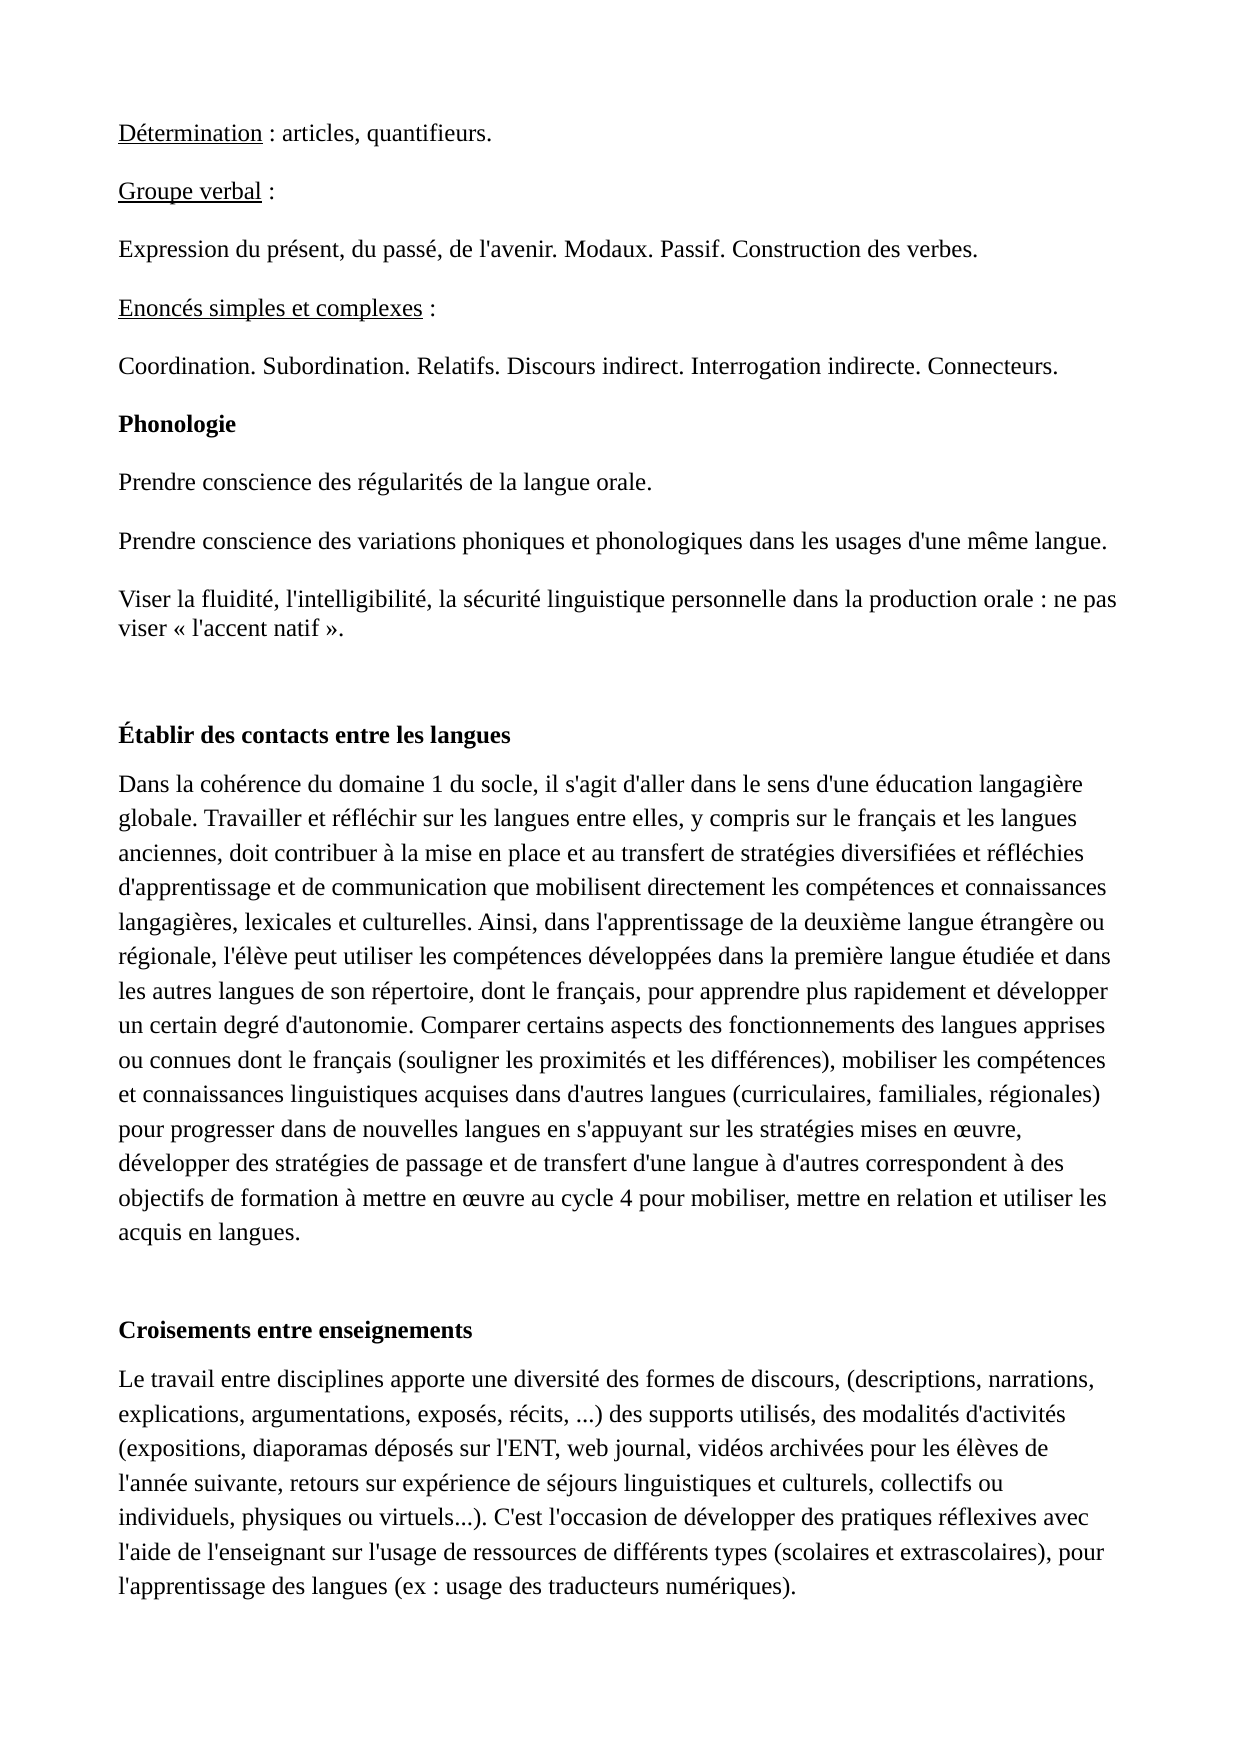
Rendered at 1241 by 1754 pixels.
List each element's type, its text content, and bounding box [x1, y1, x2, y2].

text Établir des contacts entre les langues [118, 720, 1122, 749]
text Croisements entre enseignements [118, 1315, 1122, 1344]
table_cell Détermination : articles, quantifieurs. Groupe verbal : Expression du présent, du passé, de l'avenir. Modaux. Passif. Construction des verbes. Enoncés simples et complexes : Coordination. Subordination. Relatifs. Discours indirect. Interrogation indirecte. Connecteurs. [118, 118, 1122, 409]
text Dans la cohérence du domaine 1 du socle, il s'agit d'aller dans le sens d'une éducation langagière globale. Travailler et réfléchir sur les langues entre elles, y compris sur le français et les langues anciennes, doit contribuer à la mise en place et au transfert de stratégies diversifiées et réfléchies d'apprentissage et de communication que mobilisent directement les compétences et connaissances langagières, lexicales et culturelles. Ainsi, dans l'apprentissage de la deuxième langue étrangère ou régionale, l'élève peut utiliser les compétences développées dans la première langue étudiée et dans les autres langues de son répertoire, dont le français, pour apprendre plus rapidement et développer un certain degré d'autonomie. Comparer certains aspects des fonctionnements des langues apprises ou connues dont le français (souligner les proximités et les différences), mobiliser les compétences et connaissances linguistiques acquises dans d'autres langues (curriculaires, familiales, régionales) pour progresser dans de nouvelles langues en s'appuyant sur les stratégies mises en œuvre, développer des stratégies de passage et de transfert d'une langue à d'autres correspondent à des objectifs de formation à mettre en œuvre au cycle 4 pour mobiliser, mettre en relation et utiliser les acquis en langues. [118, 769, 1122, 1246]
text Le travail entre disciplines apporte une diversité des formes de discours, (descriptions, narrations, explications, argumentations, exposés, récits, ...) des supports utilisés, des modalités d'activités (expositions, diaporamas déposés sur l'ENT, web journal, vidéos archivées pour les élèves de l'année suivante, retours sur expérience de séjours linguistiques et culturels, collectifs ou individuels, physiques ou virtuels...). C'est l'occasion de développer des pratiques réflexives avec l'aide de l'enseignant sur l'usage de ressources de différents types (scolaires et extrascolaires), pour l'apprentissage des langues (ex : usage des traducteurs numériques). [118, 1364, 1122, 1600]
table_cell Phonologie Prendre conscience des régularités de la langue orale. Prendre conscience des variations phoniques et phonologiques dans les usages d'une même langue. Viser la fluidité, l'intelligibilité, la sécurité linguistique personnelle dans la production orale : ne pas viser « l'accent natif ». [118, 409, 1122, 671]
